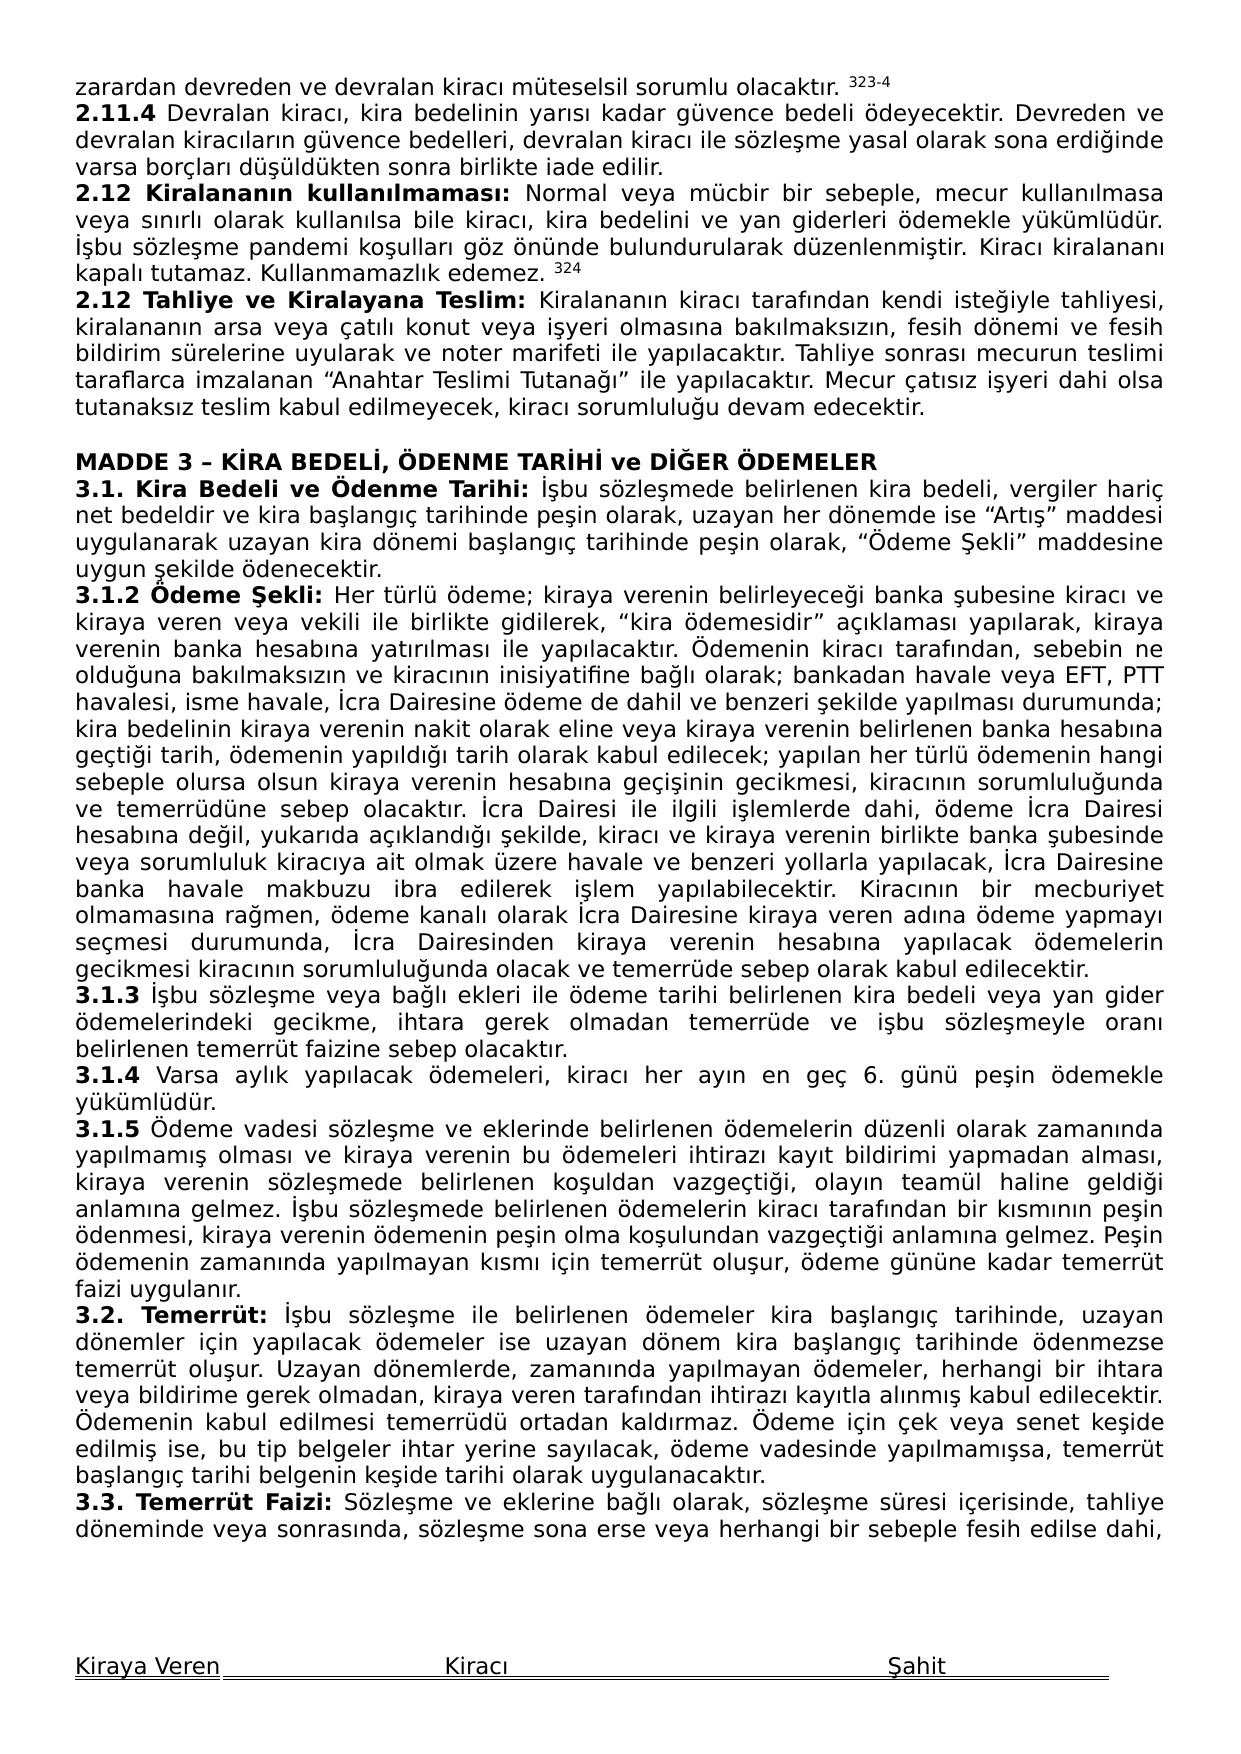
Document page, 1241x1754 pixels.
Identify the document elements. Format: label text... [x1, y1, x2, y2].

text 3.2. Temerrüt: İşbu sözleşme ile belirlenen ödemeler kira başlangıç tarihinde, uzayan dönemler için yapılacak ödemeler ise uzayan dönem kira başlangıç tarihinde ödenmezse temerrüt oluşur. Uzayan dönemlerde, zamanında yapılmayan ödemeler, herhangi bir ihtara veya bildirime gerek olmadan, kiraya veren tarafından ihtirazı kayıtla alınmış kabul edilecektir. Ödemenin kabul edilmesi temerrüdü ortadan kaldırmaz. Ödeme için çek veya senet keşide edilmiş ise, bu tip belgeler ihtar yerine sayılacak, ödeme vadesinde yapılmamışsa, temerrüt başlangıç tarihi belgenin keşide tarihi olarak uygulanacaktır. [75, 1302, 1165, 1489]
text 3.1.4 Varsa aylık yapılacak ödemeleri, kiracı her ayın en geç 6. günü peşin ödemekle yükümlüdür. [75, 1062, 1165, 1116]
text 3.1.2 Ödeme Şekli: Her türlü ödeme; kiraya verenin belirleyeceği banka şubesine kiracı ve kiraya veren veya vekili ile birlikte gidilerek, “kira ödemesidir” açıklaması yapılarak, kiraya verenin banka hesabına yatırılması ile yapılacaktır. Ödemenin kiracı tarafından, sebebin ne olduğuna bakılmaksızın ve kiracının inisiyatifine bağlı olarak; bankadan havale veya EFT, PTT havalesi, isme havale, İcra Dairesine ödeme de dahil ve benzeri şekilde yapılması durumunda; kira bedelinin kiraya verenin nakit olarak eline veya kiraya verenin belirlenen banka hesabına geçtiği tarih, ödemenin yapıldığı tarih olarak kabul edilecek; yapılan her türlü ödemenin hangi sebeple olursa olsun kiraya verenin hesabına geçişinin gecikmesi, kiracının sorumluluğunda ve temerrüdüne sebep olacaktır. İcra Dairesi ile ilgili işlemlerde dahi, ödeme İcra Dairesi hesabına değil, yukarıda açıklandığı şekilde, kiracı ve kiraya verenin birlikte banka şubesinde veya sorumluluk kiracıya ait olmak üzere havale ve benzeri yollarla yapılacak, İcra Dairesine banka havale makbuzu ibra edilerek işlem yapılabilecektir. Kiracının bir mecburiyet olmamasına rağmen, ödeme kanalı olarak İcra Dairesine kiraya veren adına ödeme yapmayı seçmesi durumunda, İcra Dairesinden kiraya verenin hesabına yapılacak ödemelerin gecikmesi kiracının sorumluluğunda olacak ve temerrüde sebep olarak kabul edilecektir. [75, 582, 1165, 982]
text 3.3. Temerrüt Faizi: Sözleşme ve eklerine bağlı olarak, sözleşme süresi içerisinde, tahliye döneminde veya sonrasında, sözleşme sona erse veya herhangi bir sebeple fesih edilse dahi, [75, 1489, 1165, 1542]
text 2.12 Tahliye ve Kiralayana Teslim: Kiralananın kiracı tarafından kendi isteğiyle tahliyesi, kiralananın arsa veya çatılı konut veya işyeri olmasına bakılmaksızın, fesih dönemi ve fesih bildirim sürelerine uyularak ve noter marifeti ile yapılacaktır. Tahliye sonrası mecurun teslimi taraflarca imzalanan “Anahtar Teslimi Tutanağı” ile yapılacaktır. Mecur çatısız işyeri dahi olsa tutanaksız teslim kabul edilmeyecek, kiracı sorumluluğu devam edecektir. [75, 287, 1165, 420]
text 2.12 Kiralananın kullanılmaması: Normal veya mücbir bir sebeple, mecur kullanılmasa veya sınırlı olarak kullanılsa bile kiracı, kira bedelini ve yan giderleri ödemekle yükümlüdür. İşbu sözleşme pandemi koşulları göz önünde bulundurularak düzenlenmiştir. Kiracı kiralananı kapalı tutamaz. Kullanmamazlık edemez. 324 [75, 180, 1165, 287]
text 2.11.4 Devralan kiracı, kira bedelinin yarısı kadar güvence bedeli ödeyecektir. Devreden ve devralan kiracıların güvence bedelleri, devralan kiracı ile sözleşme yasal olarak sona erdiğinde varsa borçları düşüldükten sonra birlikte iade edilir. [75, 100, 1165, 180]
text 3.1.3 İşbu sözleşme veya bağlı ekleri ile ödeme tarihi belirlenen kira bedeli veya yan gider ödemelerindeki gecikme, ihtara gerek olmadan temerrüde ve işbu sözleşmeyle oranı belirlenen temerrüt faizine sebep olacaktır. [75, 982, 1165, 1062]
text zarardan devreden ve devralan kiracı müteselsil sorumlu olacaktır. 323-4 [75, 74, 1165, 100]
text 3.1.5 Ödeme vadesi sözleşme ve eklerinde belirlenen ödemelerin düzenli olarak zamanında yapılmamış olması ve kiraya verenin bu ödemeleri ihtirazı kayıt bildirimi yapmadan alması, kiraya verenin sözleşmede belirlenen koşuldan vazgeçtiği, olayın teamül haline geldiği anlamına gelmez. İşbu sözleşmede belirlenen ödemelerin kiracı tarafından bir kısmının peşin ödenmesi, kiraya verenin ödemenin peşin olma koşulundan vazgeçtiği anlamına gelmez. Peşin ödemenin zamanında yapılmayan kısmı için temerrüt oluşur, ödeme gününe kadar temerrüt faizi uygulanır. [75, 1116, 1165, 1302]
text 3.1. Kira Bedeli ve Ödenme Tarihi: İşbu sözleşmede belirlenen kira bedeli, vergiler hariç net bedeldir ve kira başlangıç tarihinde peşin olarak, uzayan her dönemde ise “Artış” maddesi uygulanarak uzayan kira dönemi başlangıç tarihinde peşin olarak, “Ödeme Şekli” maddesine uygun şekilde ödenecektir. [75, 476, 1165, 582]
text MADDE 3 – KİRA BEDELİ, ÖDENME TARİHİ ve DİĞER ÖDEMELER [75, 449, 1165, 476]
